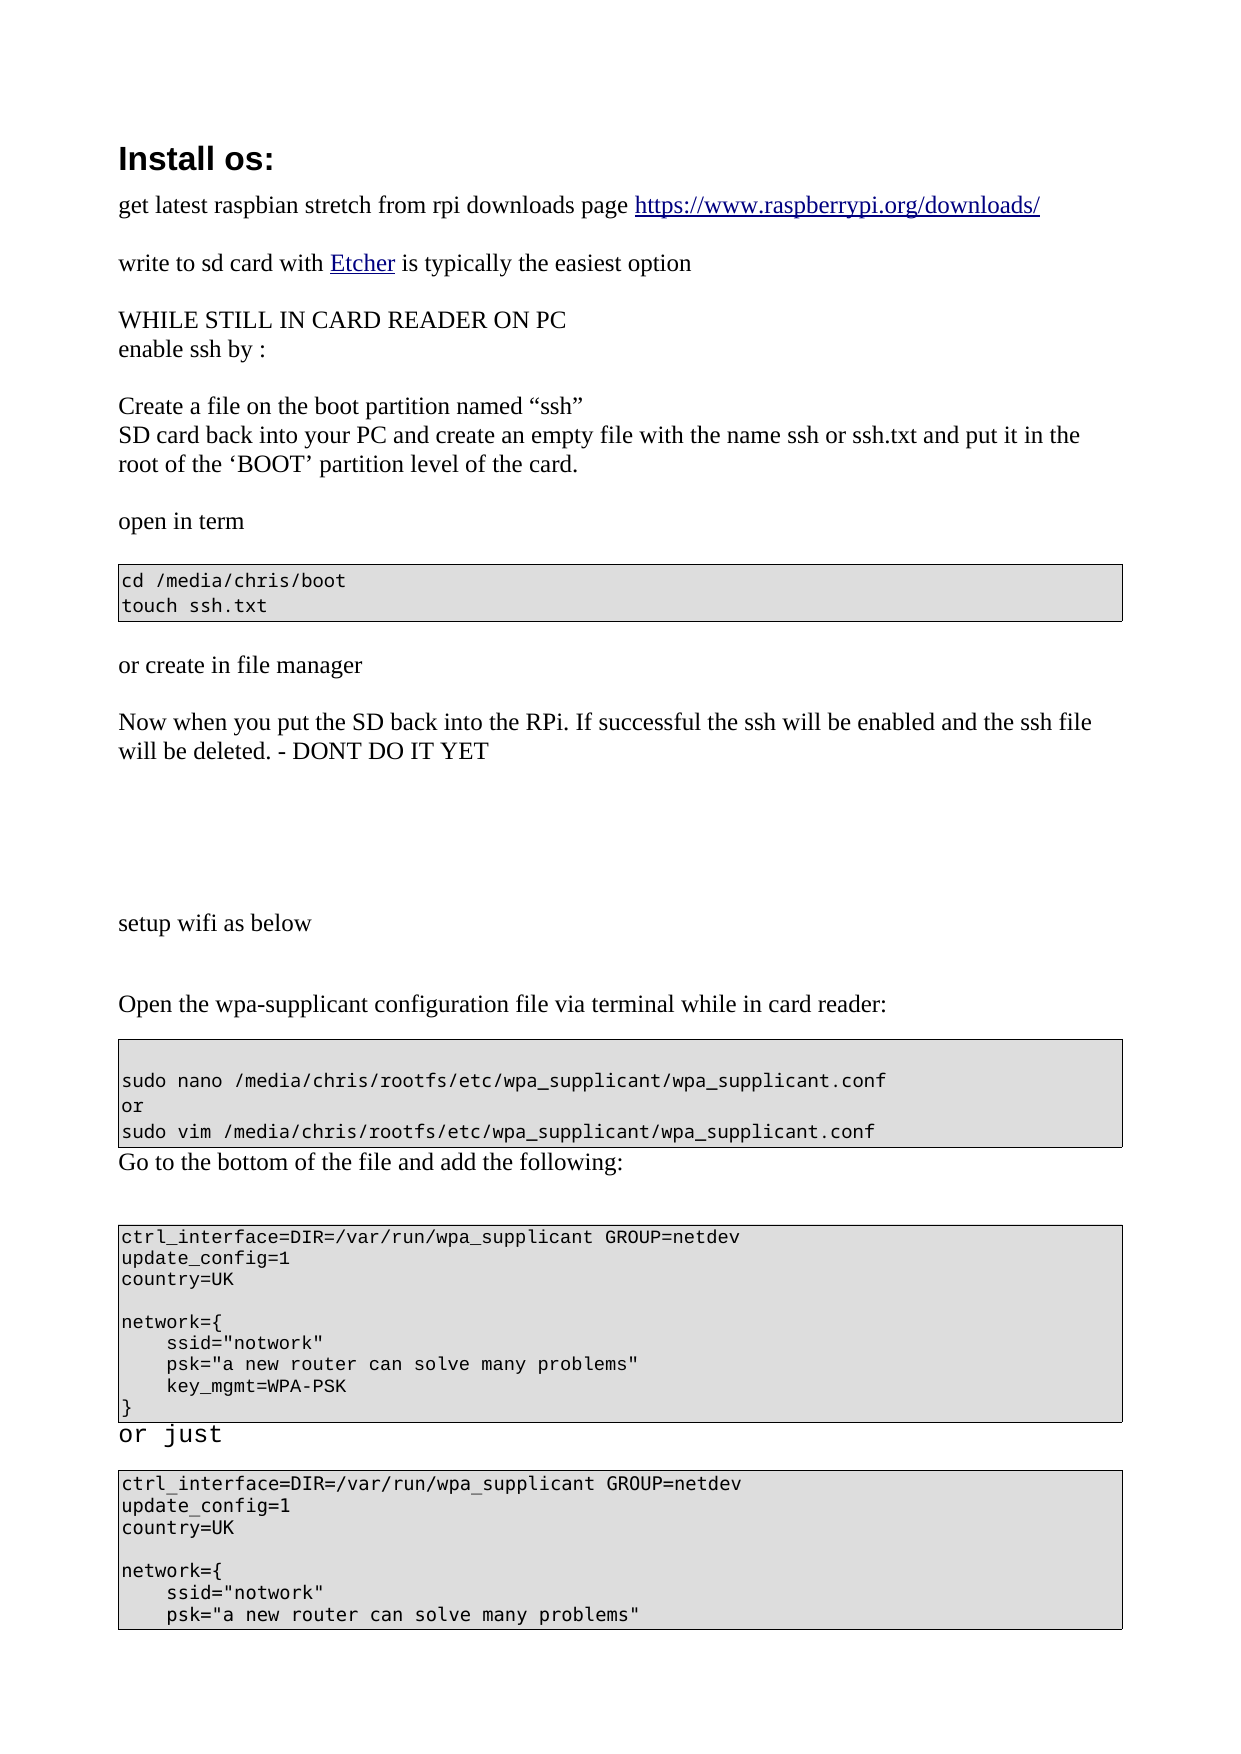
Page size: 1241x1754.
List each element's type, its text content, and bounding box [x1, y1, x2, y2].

text key_mgmt=WPA-PSK [119, 1373, 1122, 1394]
text or create in file manager [118, 650, 1122, 678]
text ssid="notwork" [119, 1331, 1122, 1352]
text setup wifi as below [118, 908, 1122, 937]
text update_config=1 [119, 1246, 1122, 1267]
subtitle Install os: [118, 139, 1122, 178]
text ctrl_interface=DIR=/var/run/wpa_supplicant GROUP=netdev [119, 1226, 1122, 1246]
text network={ [119, 1557, 1122, 1579]
text sudo vim /media/chris/rootfs/etc/wpa_supplicant/wpa_supplicant.conf [119, 1115, 1122, 1147]
text Create a file on the boot partition named “ssh” [118, 391, 1122, 420]
text SD card back into your PC and create an empty file with the name ssh or ssh.txt and put it in the root of the ‘BOOT’ partition level of the card. [118, 420, 1122, 478]
text country=UK [119, 1514, 1122, 1536]
text ctrl_interface=DIR=/var/run/wpa_supplicant GROUP=netdev [119, 1471, 1122, 1492]
text enable ssh by : [118, 334, 1122, 363]
text ssid="notwork" [119, 1579, 1122, 1601]
text update_config=1 [119, 1492, 1122, 1514]
text open in term [118, 506, 1122, 535]
text write to sd card with Etcher is typically the easiest option [118, 248, 1122, 276]
text sudo nano /media/chris/rootfs/etc/wpa_supplicant/wpa_supplicant.conf [119, 1064, 1122, 1090]
text } [119, 1394, 1122, 1422]
text WHILE STILL IN CARD READER ON PC [118, 305, 1122, 334]
text country=UK [119, 1267, 1122, 1288]
text psk="a new router can solve many problems" [119, 1352, 1122, 1373]
text cd /media/chris/boot [119, 565, 1122, 589]
text psk="a new router can solve many problems" [119, 1601, 1122, 1629]
text Go to the bottom of the file and add the following: [118, 1148, 1122, 1176]
text or [119, 1090, 1122, 1115]
text touch ssh.txt [119, 589, 1122, 621]
text network={ [119, 1309, 1122, 1331]
text Now when you put the SD back into the RPi. If successful the ssh will be enabled and the ssh file will be deleted. - DONT DO IT YET [118, 707, 1122, 793]
text Open the wpa-supplicant configuration file via terminal while in card reader: [118, 989, 1122, 1018]
text or just [118, 1423, 1122, 1450]
text get latest raspbian stretch from rpi downloads page https://www.raspberrypi.org/downloads/ [118, 190, 1122, 219]
